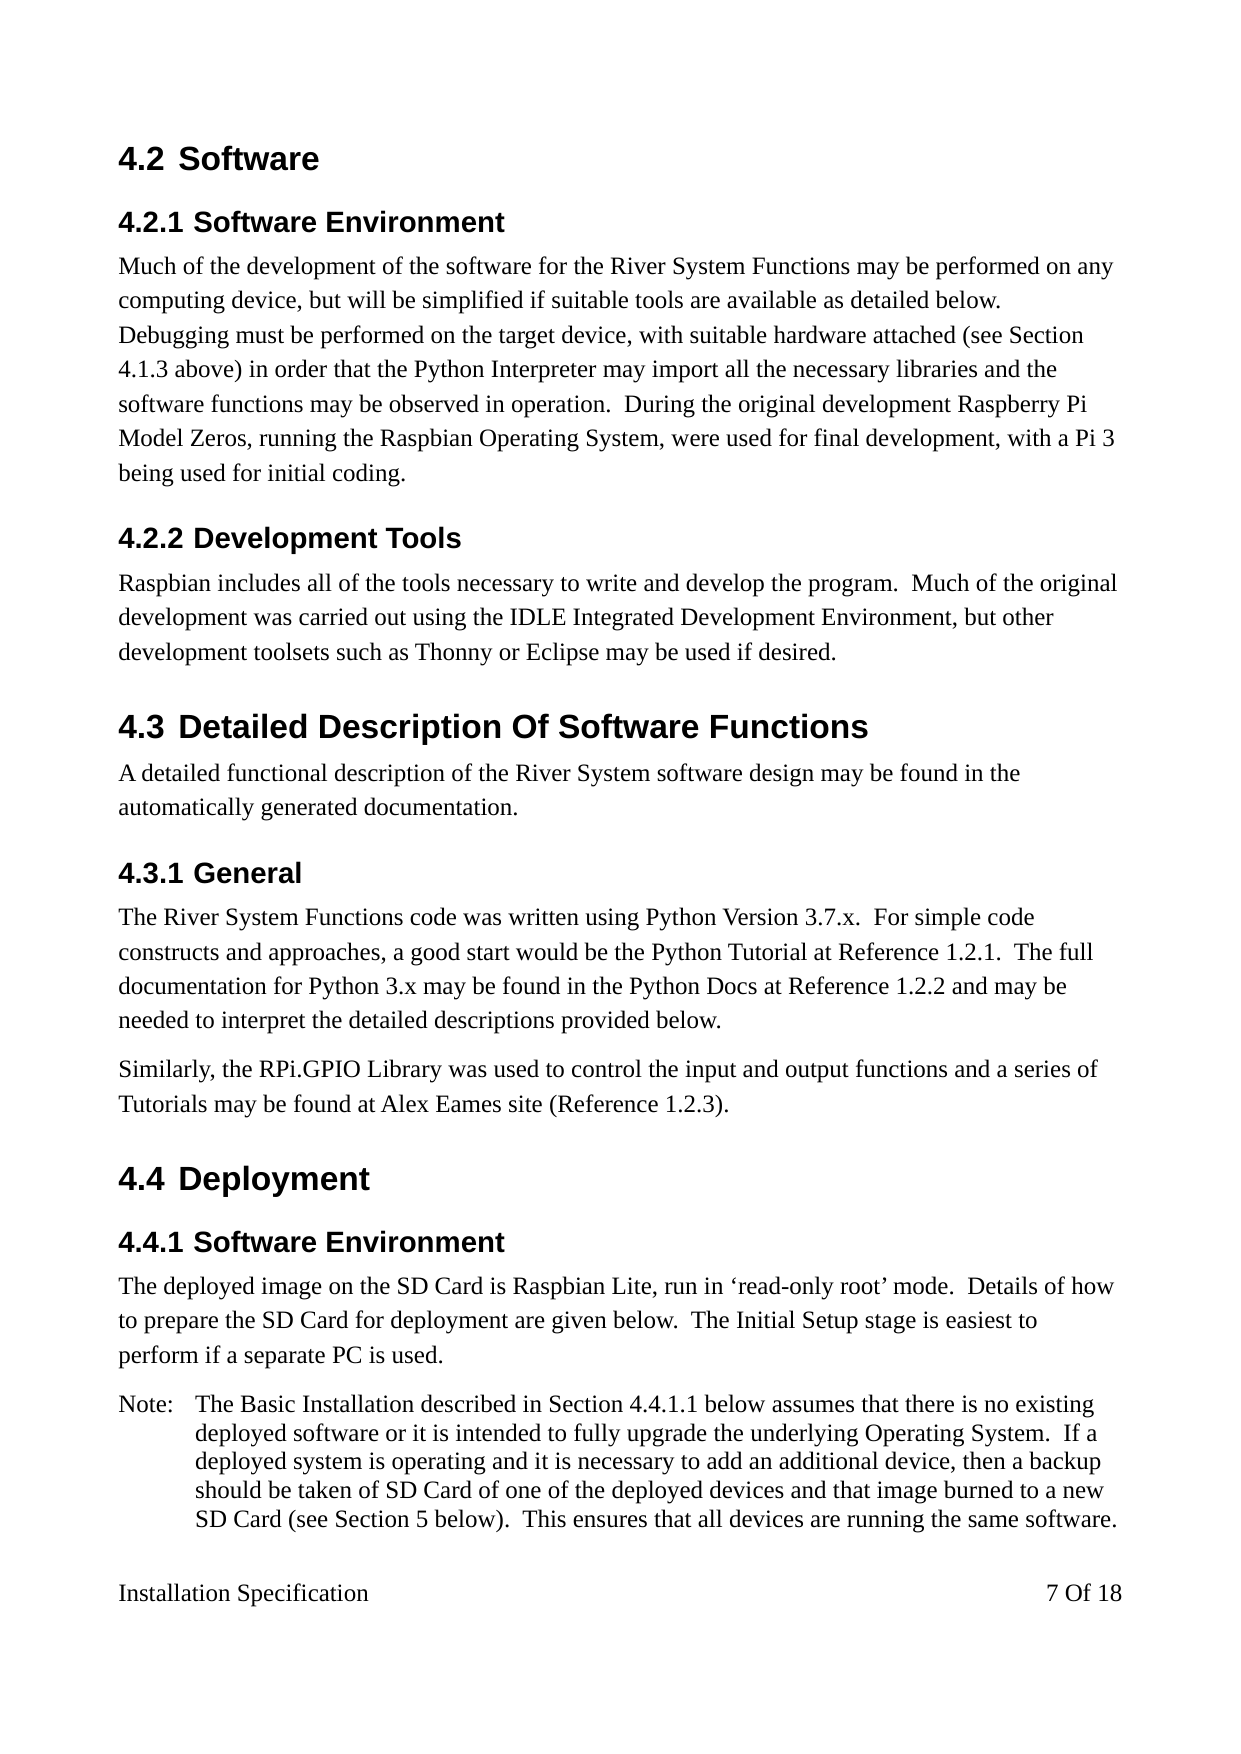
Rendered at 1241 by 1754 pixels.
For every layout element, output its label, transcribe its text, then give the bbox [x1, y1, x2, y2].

text Note: The Basic Installation described in Section 4.4.1.1 below assumes that there is no existing deployed software or it is intended to fully upgrade the underlying Operating System. If a deployed system is operating and it is necessary to add an additional device, then a backup should be taken of SD Card of one of the deployed devices and that image burned to a new SD Card (see Section 5 below). This ensures that all devices are running the same software. [118, 1389, 1122, 1533]
text The deployed image on the SD Card is Raspbian Lite, run in ‘read-only root’ mode. Details of how to prepare the SD Card for deployment are given below. The Initial Setup stage is easiest to perform if a separate PC is used. [118, 1271, 1122, 1369]
subtitle Development Tools [118, 521, 1122, 555]
subtitle Software Environment [118, 205, 1122, 238]
text Similarly, the RPi.GPIO Library was used to control the input and output functions and a series of Tutorials may be found at Alex Eames site (Reference 1.2.3). [118, 1054, 1122, 1118]
subtitle General [118, 856, 1122, 889]
text A detailed functional description of the River System software design may be found in the automatically generated documentation. [118, 758, 1122, 821]
text Raspbian includes all of the tools necessary to write and develop the program. Much of the original development was carried out using the IDLE Integrated Development Environment, but other development toolsets such as Thonny or Eclipse may be used if desired. [118, 568, 1122, 665]
subtitle Detailed Description Of Software Functions [118, 707, 1122, 745]
subtitle Software [118, 139, 1122, 178]
subtitle Software Environment [118, 1225, 1122, 1258]
text Much of the development of the software for the River System Functions may be performed on any computing device, but will be simplified if suitable tools are available as detailed below. Debugging must be performed on the target device, with suitable hardware attached (see Section 4.1.3 above) in order that the Python Interpreter may import all the necessary libraries and the software functions may be observed in operation. During the original development Raspberry Pi Model Zeros, running the Raspbian Operating System, were used for final development, with a Pi 3 being used for initial coding. [118, 251, 1122, 487]
subtitle Deployment [118, 1159, 1122, 1198]
text The River System Functions code was written using Python Version 3.7.x. For simple code constructs and approaches, a good start would be the Python Tutorial at Reference 1.2.1. The full documentation for Python 3.x may be found in the Python Docs at Reference 1.2.2 and may be needed to interpret the detailed descriptions provided below. [118, 902, 1122, 1034]
